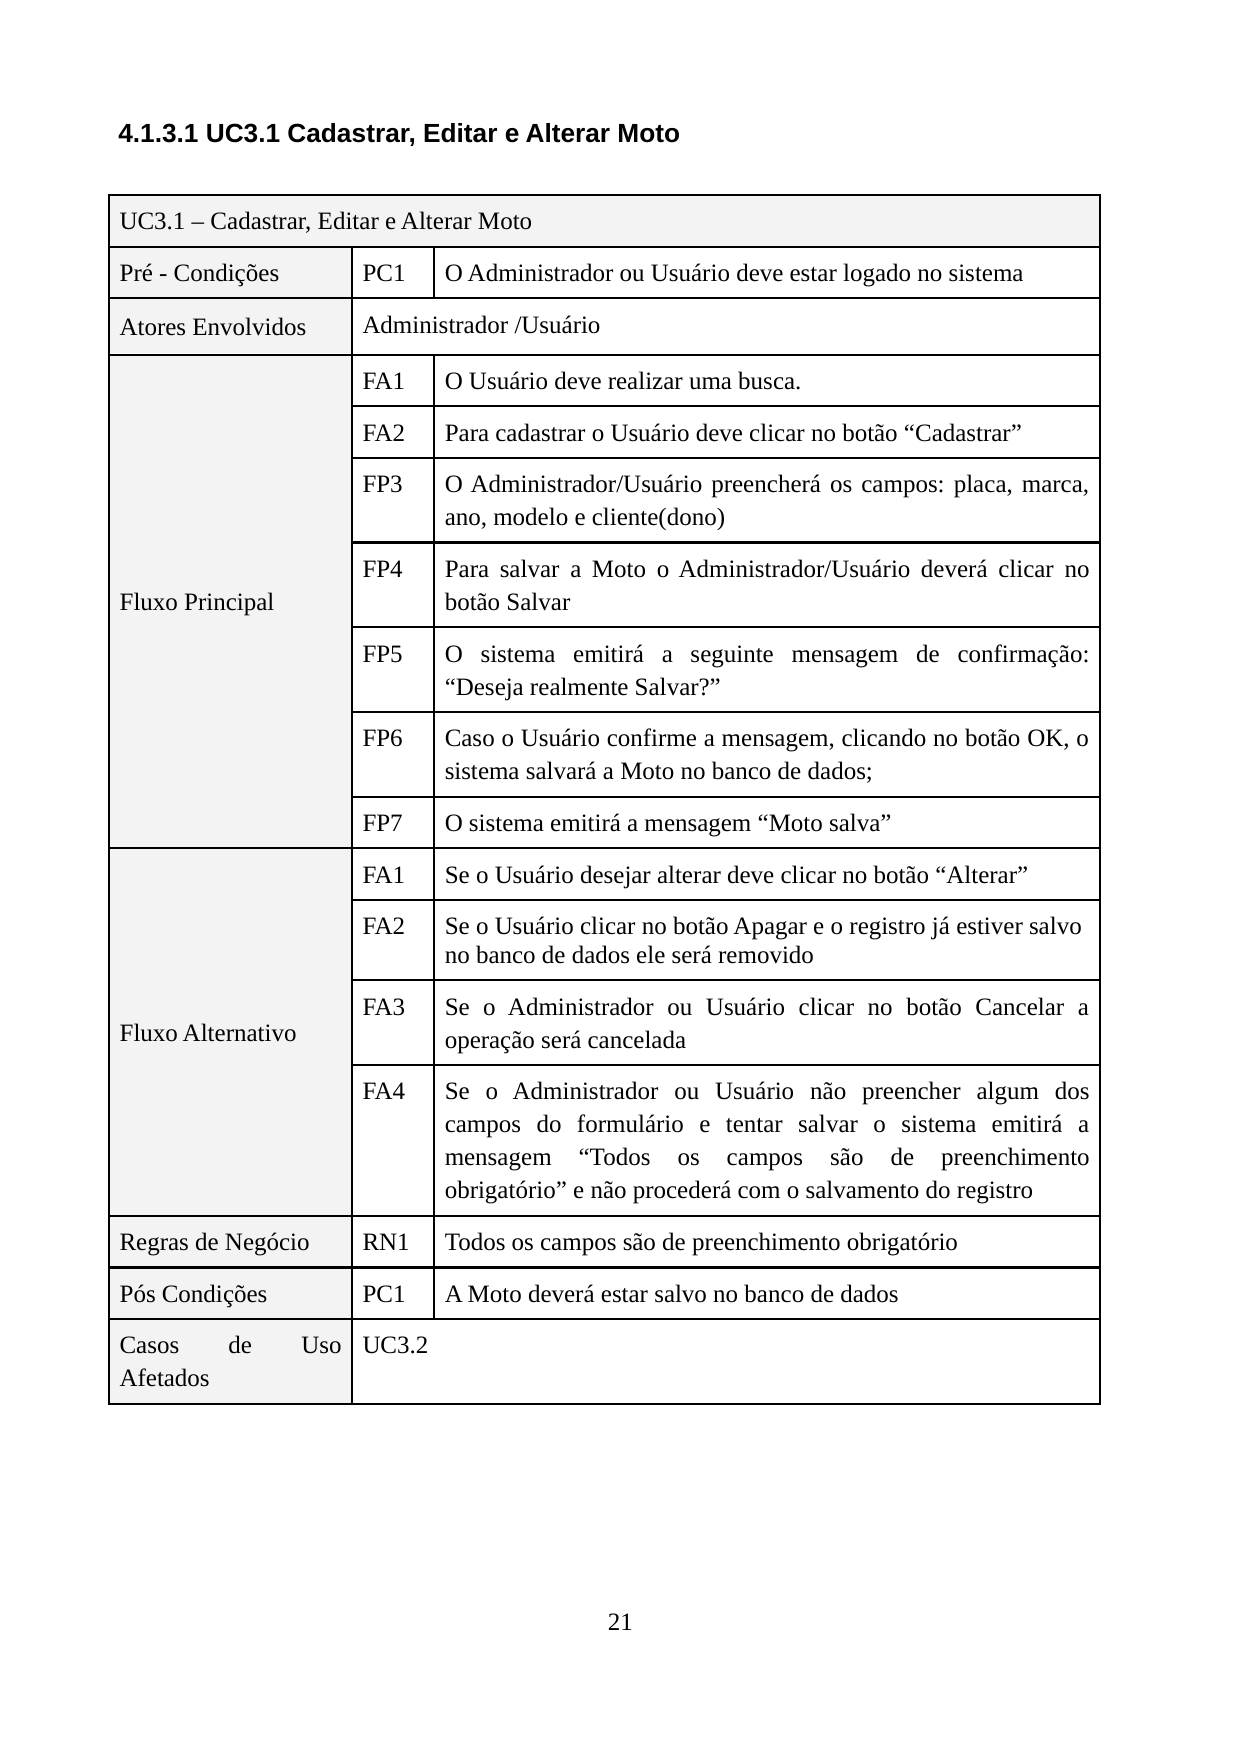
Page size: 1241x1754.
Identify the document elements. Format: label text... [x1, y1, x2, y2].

table_cell Regras de Negócio [110, 1217, 351, 1266]
table_cell Se o Administrador ou Usuário não preencher algum dos campos do formulário e tentar salvar o sistema emitirá a mensagem “Todos os campos são de preenchimento obrigatório” e não procederá com o salvamento do registro [435, 1066, 1099, 1215]
table_cell FP5 [353, 628, 433, 711]
table_cell UC3.2 [353, 1320, 1099, 1403]
table_cell FP4 [353, 544, 433, 626]
table_cell Caso o Usuário confirme a mensagem, clicando no botão OK, o sistema salvará a Moto no banco de dados; [435, 713, 1099, 796]
table_cell Fluxo Principal [110, 356, 351, 847]
table_cell FP7 [353, 798, 433, 847]
table_cell Se o Administrador ou Usuário clicar no botão Cancelar a operação será cancelada [435, 981, 1099, 1064]
table_cell O Usuário deve realizar uma busca. [435, 356, 1099, 405]
table_cell Para salvar a Moto o Administrador/Usuário deverá clicar no botão Salvar [435, 544, 1099, 626]
table_cell FP3 [353, 459, 433, 541]
table_cell FA2 [353, 407, 433, 457]
table_cell FP6 [353, 713, 433, 796]
table_cell Pré - Condições [110, 248, 351, 297]
table_cell FA4 [353, 1066, 433, 1215]
table_cell FA1 [353, 356, 433, 405]
subtitle 4.1.3.1 UC3.1 Cadastrar, Editar e Alterar Moto [118, 118, 1122, 148]
table_cell Pós Condições [110, 1269, 351, 1318]
table_cell FA3 [353, 981, 433, 1064]
table_cell O Administrador/Usuário preencherá os campos: placa, marca, ano, modelo e cliente(dono) [435, 459, 1099, 541]
table_cell Se o Usuário clicar no botão Apagar e o registro já estiver salvo no banco de dados ele será removido [435, 901, 1099, 979]
table_cell FA1 [353, 849, 433, 899]
table_cell PC1 [353, 248, 433, 297]
table_cell RN1 [353, 1217, 433, 1266]
table_cell Casos de Uso Afetados [110, 1320, 351, 1403]
table_cell O sistema emitirá a seguinte mensagem de confirmação: “Deseja realmente Salvar?” [435, 628, 1099, 711]
table_cell Para cadastrar o Usuário deve clicar no botão “Cadastrar” [435, 407, 1099, 457]
table_cell PC1 [353, 1269, 433, 1318]
table_cell Todos os campos são de preenchimento obrigatório [435, 1217, 1099, 1266]
table_cell A Moto deverá estar salvo no banco de dados [435, 1269, 1099, 1318]
table_cell O sistema emitirá a mensagem “Moto salva” [435, 798, 1099, 847]
table_cell FA2 [353, 901, 433, 979]
table_cell O Administrador ou Usuário deve estar logado no sistema [435, 248, 1099, 297]
table_cell Se o Usuário desejar alterar deve clicar no botão “Alterar” [435, 849, 1099, 899]
table_cell Fluxo Alternativo [110, 849, 351, 1215]
table_cell Administrador /Usuário [353, 299, 1099, 353]
table_cell Atores Envolvidos [110, 299, 351, 353]
table_header UC3.1 – Cadastrar, Editar e Alterar Moto [110, 196, 1099, 246]
